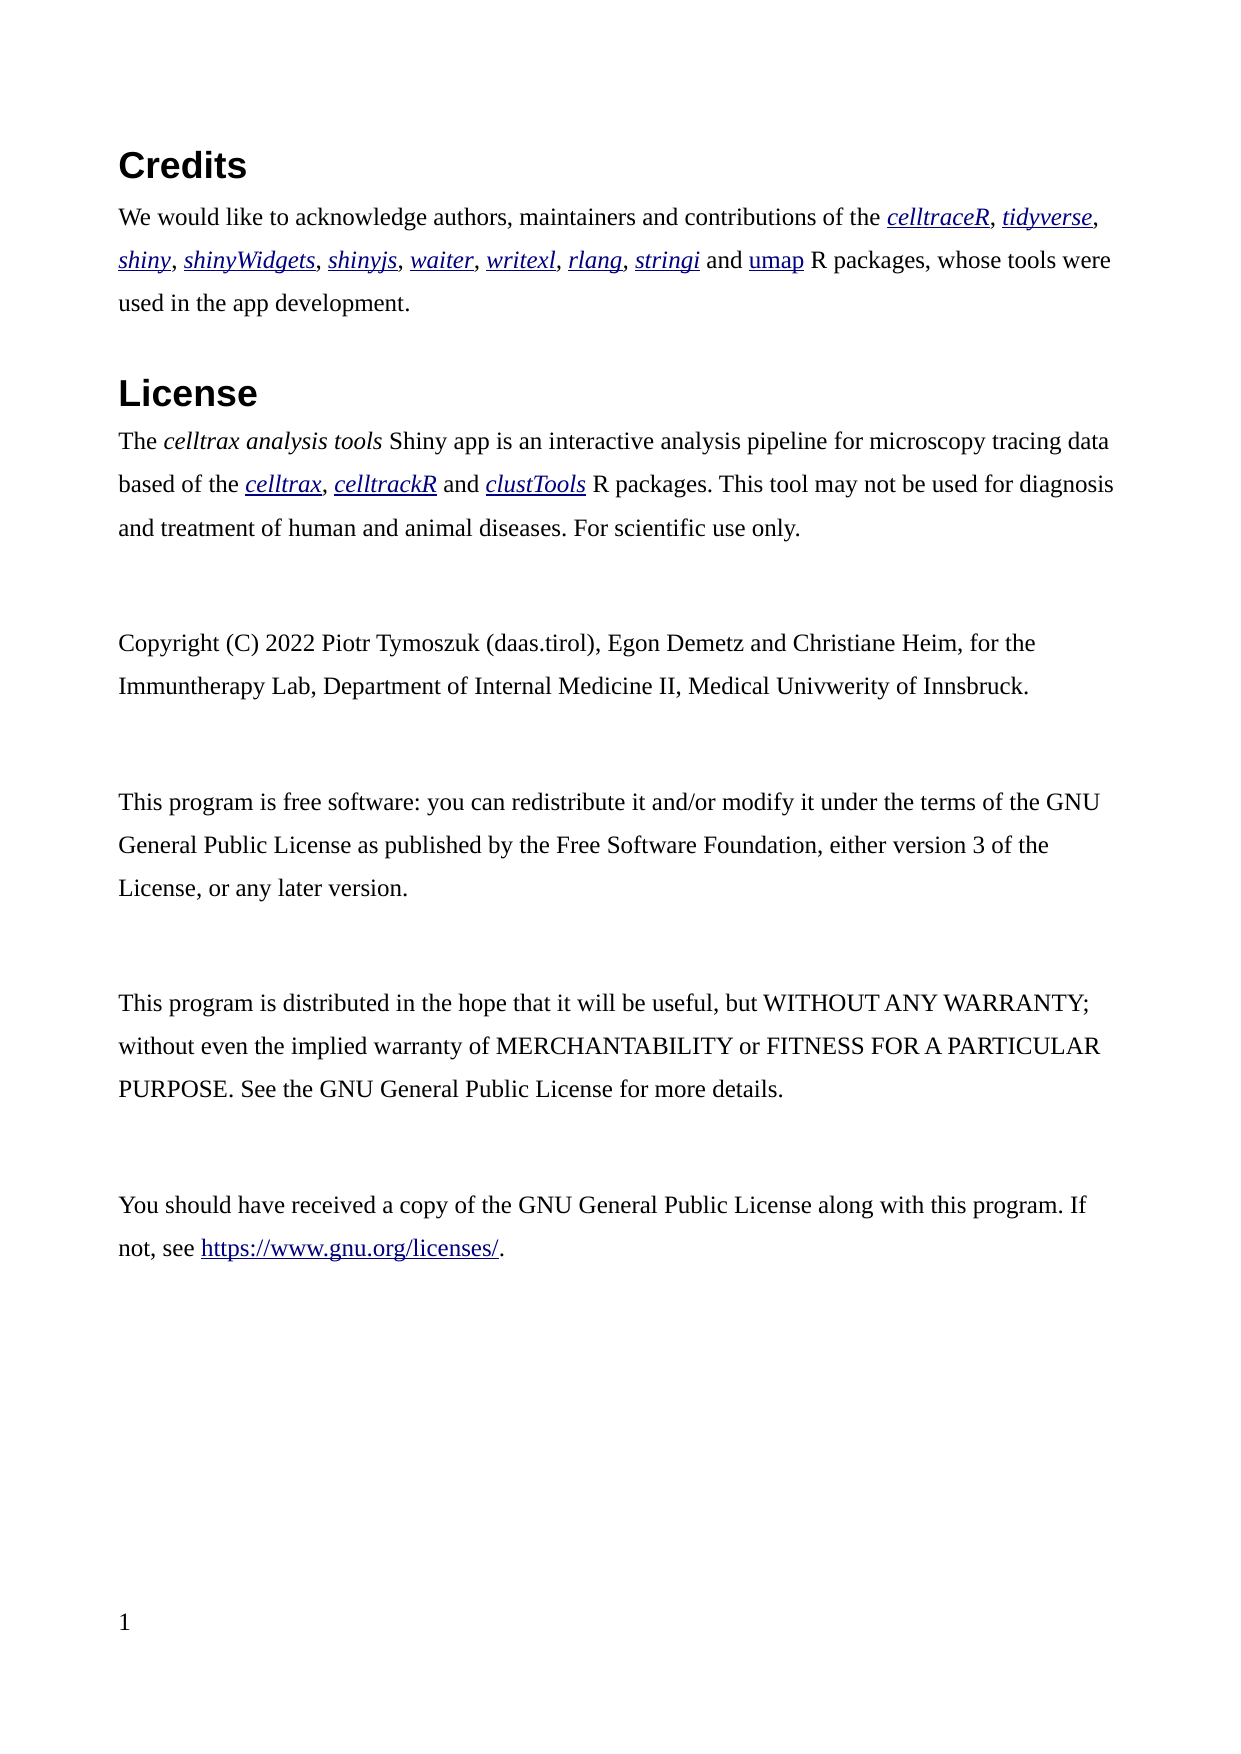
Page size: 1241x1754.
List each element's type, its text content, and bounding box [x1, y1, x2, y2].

text You should have received a copy of the GNU General Public License along with this program. If not, see https://www.gnu.org/licenses/. [118, 1190, 1122, 1262]
subtitle Credits [118, 144, 1122, 187]
text Copyright (C) 2022 Piotr Tymoszuk (daas.tirol), Egon Demetz and Christiane Heim, for the Immuntherapy Lab, Department of Internal Medicine II, Medical Univwerity of Innsbruck. [118, 628, 1122, 700]
text We would like to acknowledge authors, maintainers and contributions of the celltraceR, tidyverse, shiny, shinyWidgets, shinyjs, waiter, writexl, rlang, stringi and umap R packages, whose tools were used in the app development. [118, 202, 1122, 317]
subtitle License [118, 371, 1122, 414]
text This program is free software: you can redistribute it and/or modify it under the terms of the GNU General Public License as published by the Free Software Foundation, either version 3 of the License, or any later version. [118, 787, 1122, 902]
text The celltrax analysis tools Shiny app is an interactive analysis pipeline for microscopy tracing data based of the celltrax, celltrackR and clustTools R packages. This tool may not be used for diagnosis and treatment of human and animal diseases. For scientific use only. [118, 426, 1122, 541]
text This program is distributed in the hope that it will be useful, but WITHOUT ANY WARRANTY; without even the implied warranty of MERCHANTABILITY or FITNESS FOR A PARTICULAR PURPOSE. See the GNU General Public License for more details. [118, 988, 1122, 1103]
